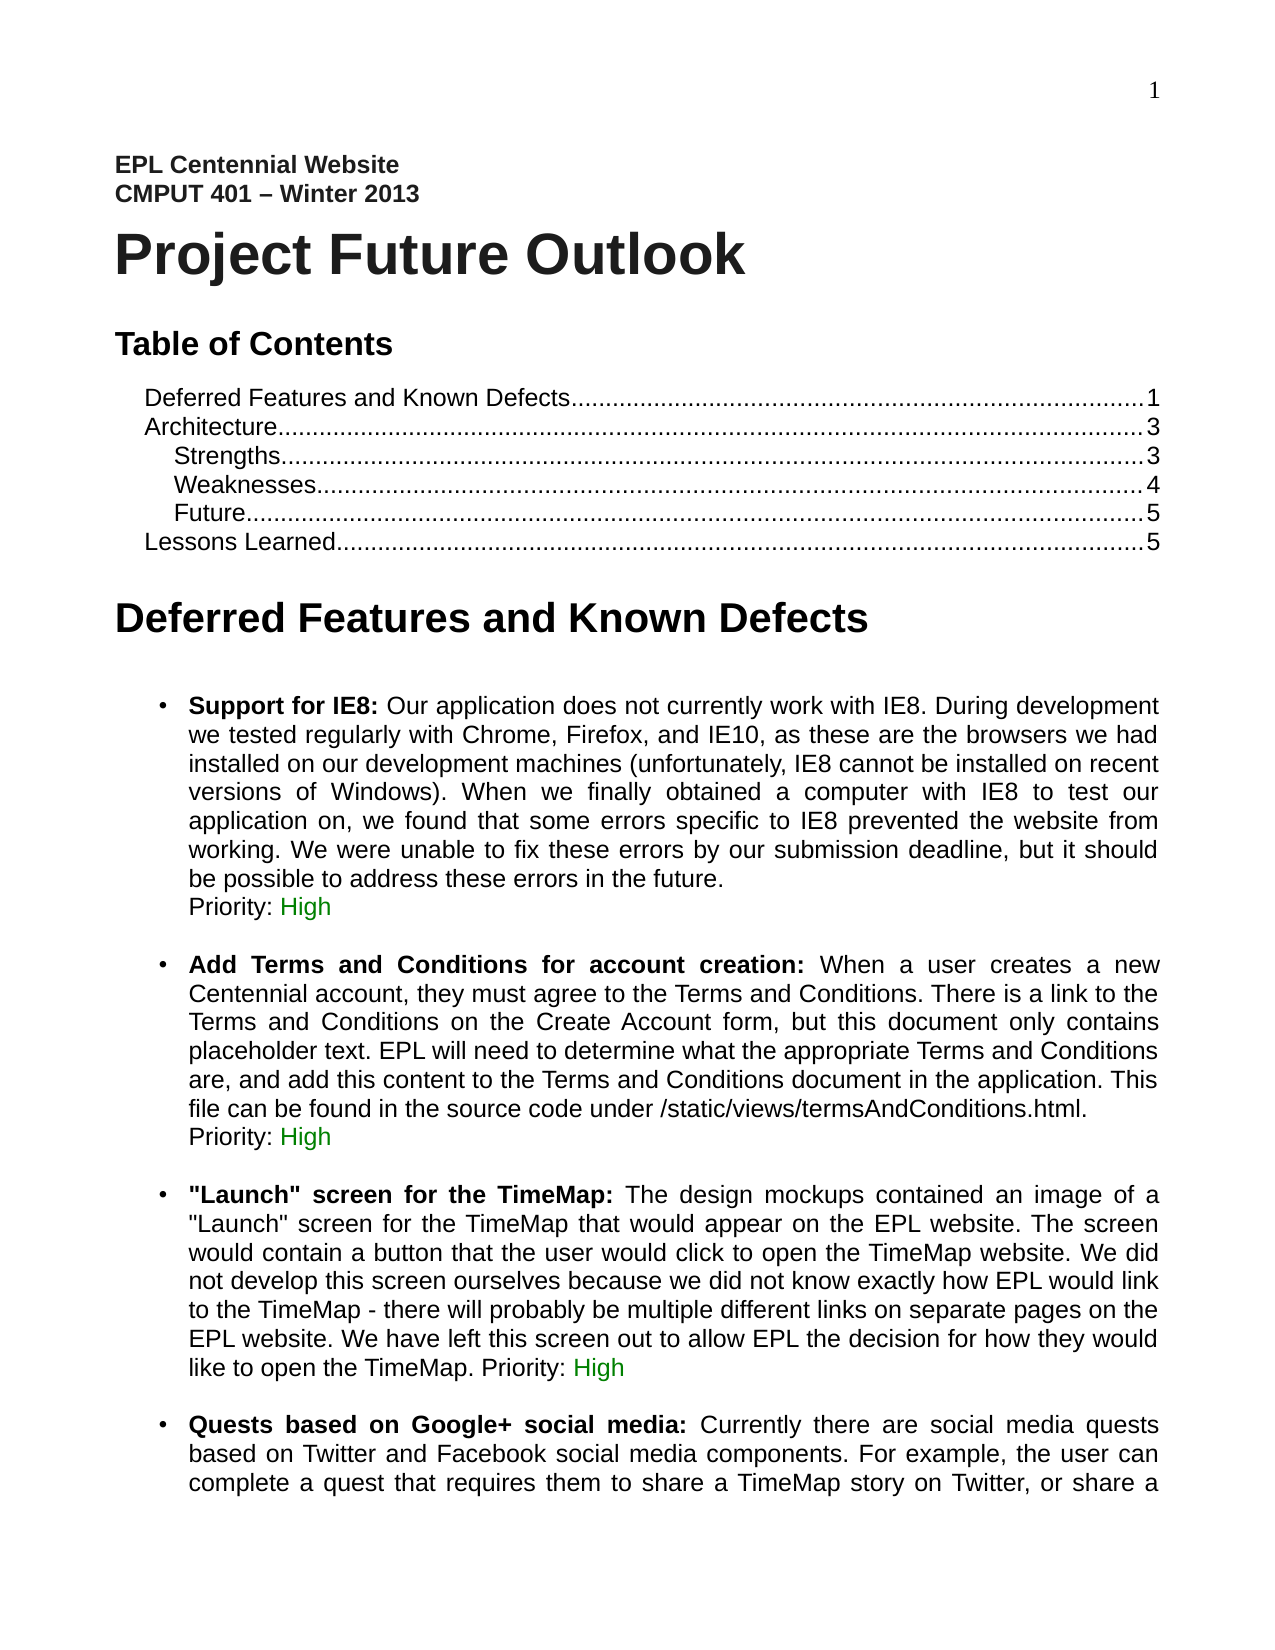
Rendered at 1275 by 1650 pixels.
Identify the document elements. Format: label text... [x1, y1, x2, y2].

text Deferred Features and Known Defects 1 [144, 383, 1160, 412]
text Lessons Learned 5 [144, 527, 1160, 556]
text Architecture 3 [144, 412, 1160, 441]
text EPL Centennial Website [114, 150, 1160, 179]
list Priority: High [159, 892, 1160, 921]
list Quests based on Google+ social media: Currently there are social media quests based on Twitter and Facebook social media components. For example, the user can complete a quest that requires them to share a TimeMap story on Twitter, or share a [159, 1410, 1160, 1496]
subtitle Deferred Features and Known Defects [114, 593, 1160, 641]
text Project Future Outlook [114, 207, 1160, 287]
list Priority: High [159, 1122, 1160, 1151]
text Future 5 [173, 498, 1160, 527]
list "Launch" screen for the TimeMap: The design mockups contained an image of a "Launch" screen for the TimeMap that would appear on the EPL website. The screen would contain a button that the user would click to open the TimeMap website. We did not develop this screen ourselves because we did not know exactly how EPL would link to the TimeMap - there will probably be multiple different links on separate pages on the EPL website. We have left this screen out to allow EPL the decision for how they would like to open the TimeMap. Priority: High [159, 1180, 1160, 1381]
list Support for IE8: Our application does not currently work with IE8. During development we tested regularly with Chrome, Firefox, and IE10, as these are the browsers we had installed on our development machines (unfortunately, IE8 cannot be installed on recent versions of Windows). When we finally obtained a computer with IE8 to test our application on, we found that some errors specific to IE8 prevented the website from working. We were unable to fix these errors by our submission deadline, but it should be possible to address these errors in the future. [159, 691, 1160, 892]
text Strengths 3 [173, 441, 1160, 470]
text CMPUT 401 – Winter 2013 [114, 179, 1160, 207]
list Add Terms and Conditions for account creation: When a user creates a new Centennial account, they must agree to the Terms and Conditions. There is a link to the Terms and Conditions on the Create Account form, but this document only contains placeholder text. EPL will need to determine what the appropriate Terms and Conditions are, and add this content to the Terms and Conditions document in the application. This file can be found in the source code under /static/views/termsAndConditions.html. [159, 950, 1160, 1122]
subtitle Table of Contents [114, 324, 1160, 363]
text Weaknesses 4 [173, 470, 1160, 498]
